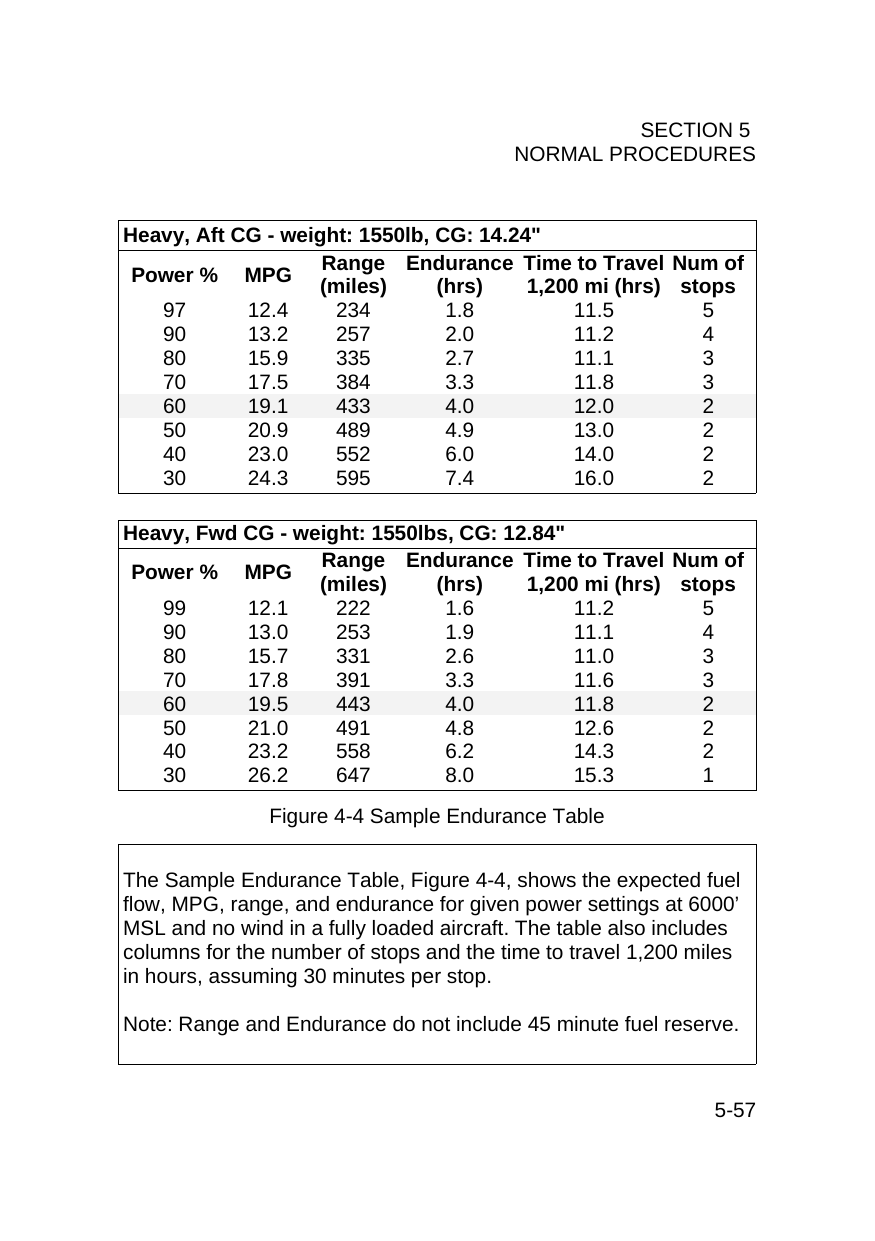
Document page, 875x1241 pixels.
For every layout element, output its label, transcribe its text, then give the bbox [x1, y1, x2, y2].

table_cell 7.4 [396, 466, 523, 493]
table_cell 491 [310, 715, 396, 739]
table_cell Num of stops [665, 251, 756, 298]
table_cell [396, 494, 523, 520]
table_cell 11.2 [523, 322, 665, 346]
table_cell 60 [119, 691, 226, 715]
table_cell 1.6 [396, 596, 523, 619]
table_cell 558 [310, 739, 396, 763]
table_cell [310, 494, 396, 520]
table_cell 489 [310, 418, 396, 442]
table_cell Range (miles) [310, 251, 396, 298]
table_cell Figure 4-4 Sample Endurance Table [118, 791, 756, 844]
table_cell 6.0 [396, 442, 523, 466]
table_cell 16.0 [523, 466, 665, 493]
table_cell 11.8 [523, 370, 665, 394]
table_cell 12.1 [226, 596, 310, 619]
table_cell Time to Travel 1,200 mi (hrs) [523, 549, 665, 596]
table_cell 50 [119, 715, 226, 739]
table_cell 12.6 [523, 715, 665, 739]
table_cell MPG [226, 549, 310, 596]
table_cell 647 [310, 763, 396, 790]
table_cell 1.8 [396, 298, 523, 322]
table_cell Endurance (hrs) [396, 549, 523, 596]
table_cell 24.3 [226, 466, 310, 493]
table_cell 15.9 [226, 346, 310, 370]
table_cell 70 [119, 668, 226, 691]
table_cell 6.2 [396, 739, 523, 763]
table_cell 2.6 [396, 644, 523, 667]
table_cell 23.0 [226, 442, 310, 466]
table_cell 40 [119, 442, 226, 466]
table_cell 13.2 [226, 322, 310, 346]
table_cell 90 [119, 322, 226, 346]
table_cell 11.5 [523, 298, 665, 322]
table_cell 3.3 [396, 668, 523, 691]
table_cell 3 [665, 346, 756, 370]
table_cell MPG [226, 251, 310, 298]
table_cell 11.1 [523, 620, 665, 643]
table_cell 11.2 [523, 596, 665, 619]
table_cell 13.0 [523, 418, 665, 442]
table_cell 4.0 [396, 394, 523, 418]
table_cell 15.3 [523, 763, 665, 790]
table_cell 4.8 [396, 715, 523, 739]
table_cell 331 [310, 644, 396, 667]
table_cell 30 [119, 466, 226, 493]
table_cell 2.7 [396, 346, 523, 370]
table_cell 234 [310, 298, 396, 322]
table_cell 99 [119, 596, 226, 619]
table_cell 4 [665, 620, 756, 643]
table_cell 2 [665, 691, 756, 715]
table_cell [226, 494, 310, 520]
table_cell 12.0 [523, 394, 665, 418]
table_cell 19.5 [226, 691, 310, 715]
table_cell Range (miles) [310, 549, 396, 596]
table_cell 90 [119, 620, 226, 643]
table_cell 11.0 [523, 644, 665, 667]
table_cell 3 [665, 370, 756, 394]
table_cell [523, 494, 665, 520]
table_cell 14.3 [523, 739, 665, 763]
table_cell 11.6 [523, 668, 665, 691]
table_cell 3 [665, 668, 756, 691]
table_cell 4.0 [396, 691, 523, 715]
table_cell 384 [310, 370, 396, 394]
table_cell 2 [665, 715, 756, 739]
table_header Heavy, Aft CG - weight: 1550lb, CG: 14.24" [119, 221, 756, 250]
table_cell 26.2 [226, 763, 310, 790]
table_cell 253 [310, 620, 396, 643]
table_cell 13.0 [226, 620, 310, 643]
table_cell [118, 494, 226, 520]
table_cell 21.0 [226, 715, 310, 739]
table_cell 552 [310, 442, 396, 466]
table_cell 11.1 [523, 346, 665, 370]
table_cell 14.0 [523, 442, 665, 466]
table_cell 5 [665, 298, 756, 322]
table_cell 30 [119, 763, 226, 790]
table_cell 97 [119, 298, 226, 322]
table_cell 595 [310, 466, 396, 493]
table_cell 257 [310, 322, 396, 346]
table_cell 40 [119, 739, 226, 763]
table_cell Endurance (hrs) [396, 251, 523, 298]
table_cell 11.8 [523, 691, 665, 715]
table_cell 4 [665, 322, 756, 346]
table_cell The Sample Endurance Table, Figure 4-4, shows the expected fuel flow, MPG, range, and endurance for given power settings at 6000’ MSL and no wind in a fully loaded aircraft. The table also includes columns for the number of stops and the time to travel 1,200 miles in hours, assuming 30 minutes per stop. Note: Range and Endurance do not include 45 minute fuel reserve. [119, 845, 756, 1064]
table_cell 60 [119, 394, 226, 418]
table_cell 2 [665, 739, 756, 763]
table_cell Power % [119, 549, 226, 596]
table_cell 17.8 [226, 668, 310, 691]
table_cell 2 [665, 466, 756, 493]
table_cell 80 [119, 346, 226, 370]
table_cell 20.9 [226, 418, 310, 442]
table_cell 17.5 [226, 370, 310, 394]
table_cell Num of stops [665, 549, 756, 596]
table_cell 50 [119, 418, 226, 442]
table_cell 1 [665, 763, 756, 790]
table_cell 23.2 [226, 739, 310, 763]
table_cell 19.1 [226, 394, 310, 418]
table_cell [665, 494, 756, 520]
table_cell 335 [310, 346, 396, 370]
table_cell Power % [119, 251, 226, 298]
table_cell 433 [310, 394, 396, 418]
table_cell 15.7 [226, 644, 310, 667]
table_cell Time to Travel 1,200 mi (hrs) [523, 251, 665, 298]
table_cell 3.3 [396, 370, 523, 394]
table_cell 8.0 [396, 763, 523, 790]
table_cell 2 [665, 418, 756, 442]
table_cell 2 [665, 442, 756, 466]
table_cell 391 [310, 668, 396, 691]
table_cell 1.9 [396, 620, 523, 643]
table_cell 70 [119, 370, 226, 394]
table_cell Heavy, Fwd CG - weight: 1550lbs, CG: 12.84" [119, 521, 756, 547]
table_cell 5 [665, 596, 756, 619]
table_cell 12.4 [226, 298, 310, 322]
table_cell 3 [665, 644, 756, 667]
table_cell 2.0 [396, 322, 523, 346]
table_cell 222 [310, 596, 396, 619]
table_cell 2 [665, 394, 756, 418]
table_cell 443 [310, 691, 396, 715]
table_cell 4.9 [396, 418, 523, 442]
table_cell 80 [119, 644, 226, 667]
